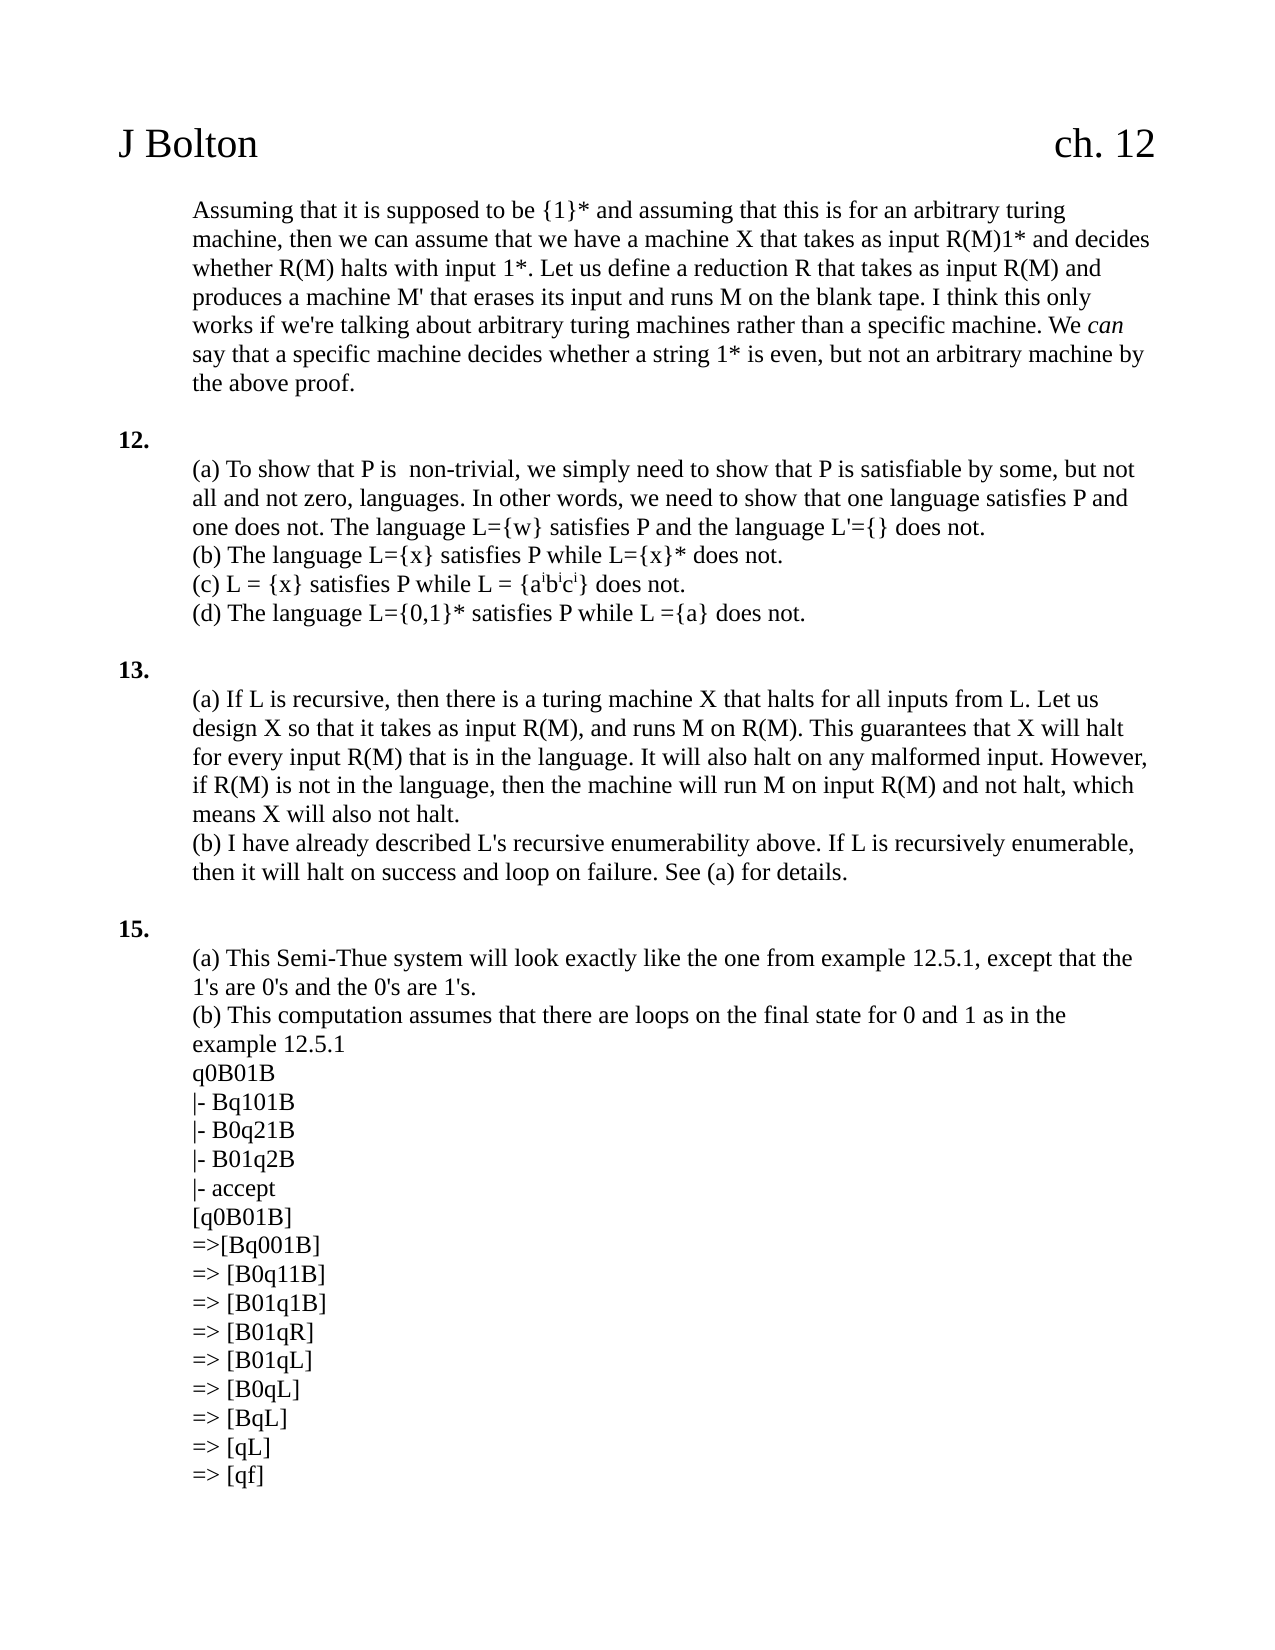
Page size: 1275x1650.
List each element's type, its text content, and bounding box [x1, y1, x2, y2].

text 12. [118, 426, 1157, 454]
text => [B0qL] [192, 1374, 1157, 1403]
text =>[Bq001B] [192, 1231, 1157, 1259]
text 13. [118, 656, 1157, 684]
text (b) This computation assumes that there are loops on the final state for 0 and 1 as in the example 12.5.1 [192, 1001, 1157, 1058]
text => [qL] [192, 1432, 1157, 1461]
text => [B01qL] [192, 1346, 1157, 1374]
text => [BqL] [192, 1403, 1157, 1432]
text (b) The language L={x} satisfies P while L={x}* does not. [192, 541, 1157, 569]
text |- accept [192, 1173, 1157, 1202]
text => [B0q11B] [192, 1259, 1157, 1288]
text |- Bq101B [192, 1087, 1157, 1116]
text (a) This Semi-Thue system will look exactly like the one from example 12.5.1, except that the 1's are 0's and the 0's are 1's. [192, 943, 1157, 1001]
text (c) L = {x} satisfies P while L = {aibici} does not. [192, 569, 1157, 598]
text [q0B01B] [192, 1202, 1157, 1231]
text (d) The language L={0,1}* satisfies P while L ={a} does not. [192, 598, 1157, 627]
text => [qf] [192, 1461, 1157, 1489]
text (b) I have already described L's recursive enumerability above. If L is recursively enumerable, then it will halt on success and loop on failure. See (a) for details. [192, 828, 1157, 886]
text (a) To show that P is non-trivial, we simply need to show that P is satisfiable by some, but not all and not zero, languages. In other words, we need to show that one language satisfies P and one does not. The language L={w} satisfies P and the language L'={} does not. [192, 454, 1157, 541]
text |- B01q2B [192, 1144, 1157, 1173]
text q0B01B [192, 1058, 1157, 1087]
text => [B01q1B] [192, 1288, 1157, 1317]
text |- B0q21B [192, 1116, 1157, 1144]
text Assuming that it is supposed to be {1}* and assuming that this is for an arbitrary turing machine, then we can assume that we have a machine X that takes as input R(M)1* and decides whether R(M) halts with input 1*. Let us define a reduction R that takes as input R(M) and produces a machine M' that erases its input and runs M on the blank tape. I think this only works if we're talking about arbitrary turing machines rather than a specific machine. We can say that a specific machine decides whether a string 1* is even, but not an arbitrary machine by the above proof. [192, 196, 1157, 397]
text => [B01qR] [192, 1317, 1157, 1346]
text (a) If L is recursive, then there is a turing machine X that halts for all inputs from L. Let us design X so that it takes as input R(M), and runs M on R(M). This guarantees that X will halt for every input R(M) that is in the language. It will also halt on any malformed input. However, if R(M) is not in the language, then the machine will run M on input R(M) and not halt, which means X will also not halt. [192, 684, 1157, 828]
text 15. [118, 914, 1157, 943]
